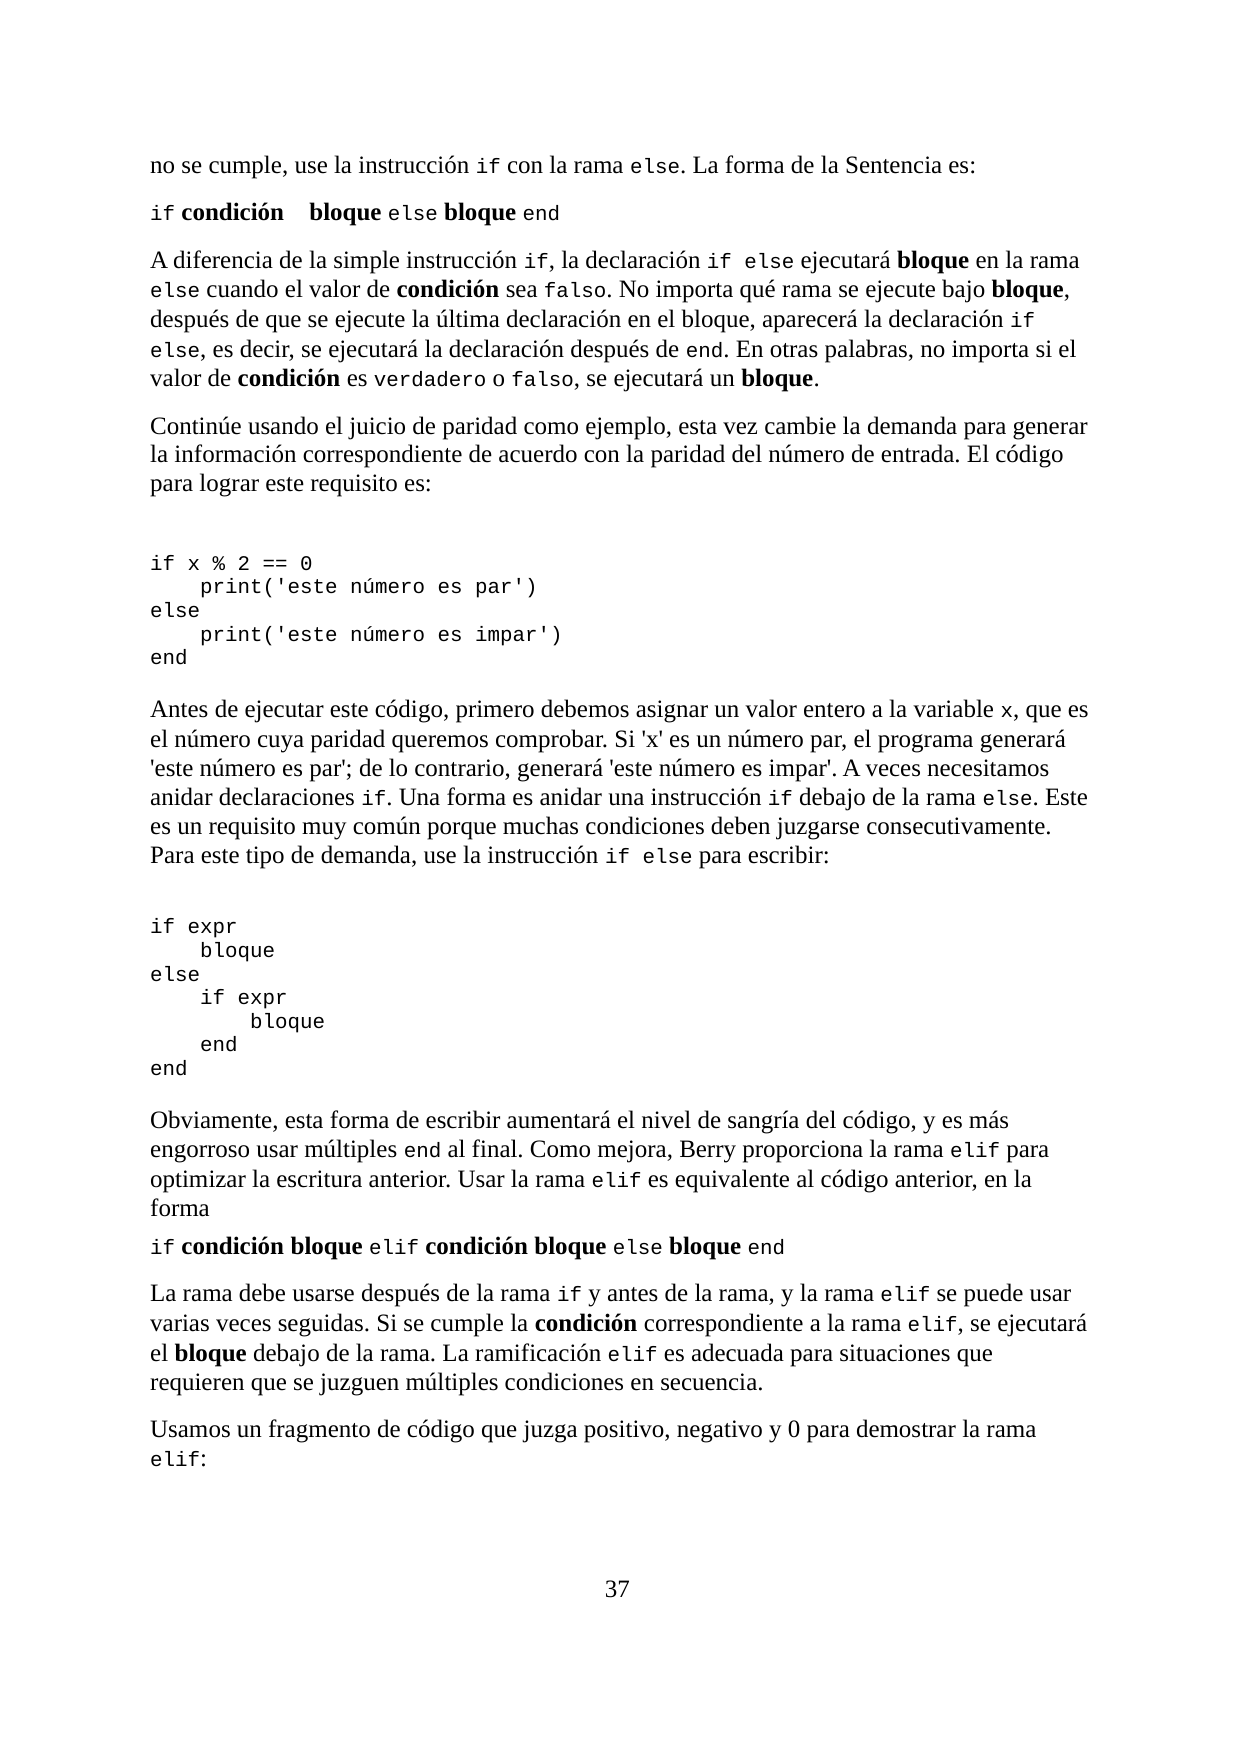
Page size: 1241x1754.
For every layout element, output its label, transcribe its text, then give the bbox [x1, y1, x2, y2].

text else [150, 963, 1090, 987]
text no se cumple, use la instrucción if con la rama else. La forma de la Sentencia es: [150, 150, 1090, 179]
text print('este número es impar') [150, 624, 1090, 647]
text print('este número es par') [150, 576, 1090, 600]
text Antes de ejecutar este código, primero debemos asignar un valor entero a la variable x, que es el número cuya paridad queremos comprobar. Si 'x' es un número par, el programa generará 'este número es par'; de lo contrario, generará 'este número es impar'. A veces necesitamos anidar declaraciones if. Una forma es anidar una instrucción if debajo de la rama else. Este es un requisito muy común porque muchas condiciones deben juzgarse consecutivamente. Para este tipo de demanda, use la instrucción if else para escribir: [150, 694, 1090, 869]
text if condición bloque else bloque end [150, 197, 1090, 227]
text if expr [150, 987, 1090, 1011]
text A diferencia de la simple instrucción if, la declaración if else ejecutará bloque en la rama else cuando el valor de condición sea falso. No importa qué rama se ejecute bajo bloque, después de que se ejecute la última declaración en el bloque, aparecerá la declaración if else, es decir, se ejecutará la declaración después de end. En otras palabras, no importa si el valor de condición es verdadero o falso, se ejecutará un bloque. [150, 245, 1090, 393]
text else [150, 600, 1090, 624]
text if expr [150, 916, 1090, 940]
text end [150, 1034, 1090, 1058]
text La rama debe usarse después de la rama if y antes de la rama, y la rama elif se puede usar varias veces seguidas. Si se cumple la condición correspondiente a la rama elif, se ejecutará el bloque debajo de la rama. La ramificación elif es adecuada para situaciones que requieren que se juzguen múltiples condiciones en secuencia. [150, 1278, 1090, 1396]
text Continúe usando el juicio de paridad como ejemplo, esta vez cambie la demanda para generar la información correspondiente de acuerdo con la paridad del número de entrada. El código para lograr este requisito es: [150, 411, 1090, 497]
text Obviamente, esta forma de escribir aumentará el nivel de sangría del código, y es más engorroso usar múltiples end al final. Como mejora, Berry proporciona la rama elif para optimizar la escritura anterior. Usar la rama elif es equivalente al código anterior, en la forma [150, 1105, 1090, 1222]
text end [150, 1058, 1090, 1082]
text if x % 2 == 0 [150, 553, 1090, 576]
text Usamos un fragmento de código que juzga positivo, negativo y 0 para demostrar la rama elif: [150, 1414, 1090, 1472]
text end [150, 647, 1090, 671]
text bloque [150, 1011, 1090, 1034]
text if condición bloque elif condición bloque else bloque end [150, 1231, 1090, 1261]
text bloque [150, 940, 1090, 963]
